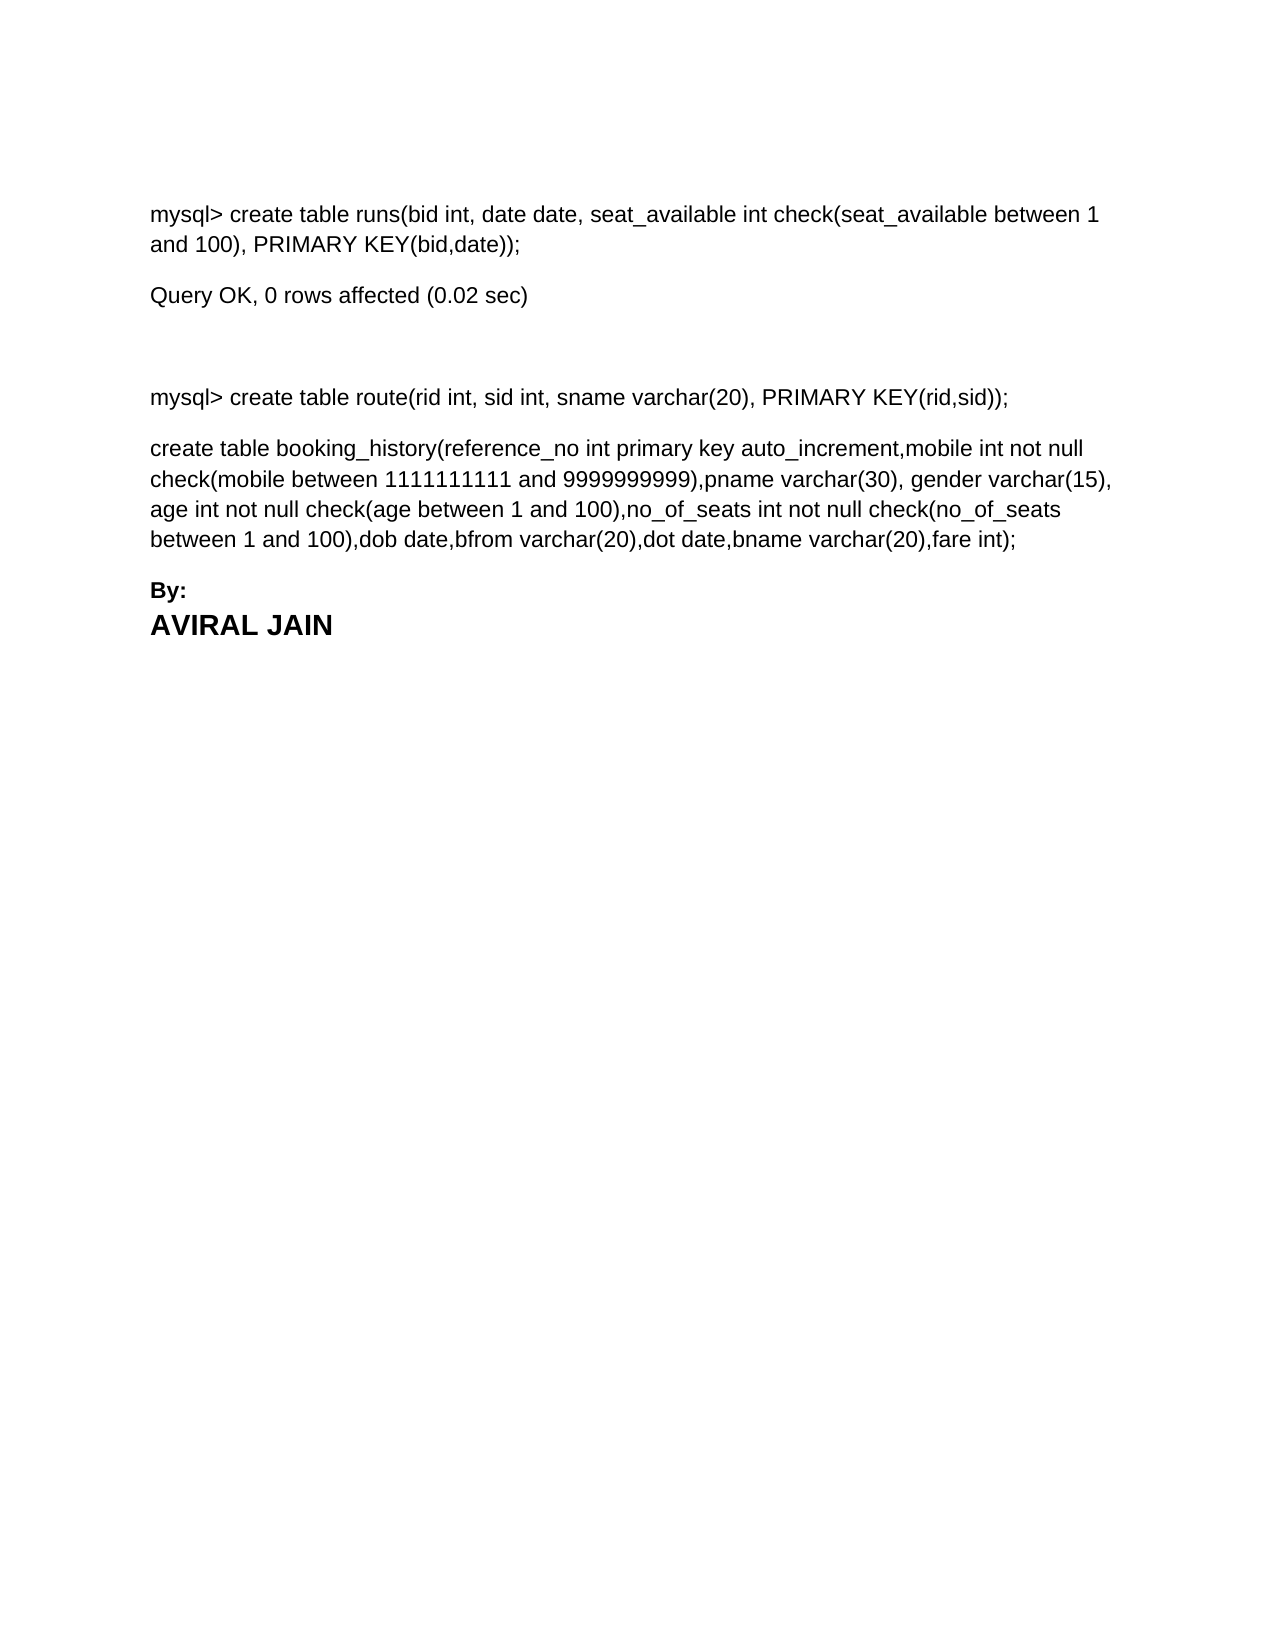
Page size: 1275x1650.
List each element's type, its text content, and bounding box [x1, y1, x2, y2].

text By: AVIRAL JAIN [150, 577, 1125, 720]
text mysql> create table route(rid int, sid int, sname varchar(20), PRIMARY KEY(rid,sid)); [150, 384, 1125, 411]
text mysql> create table runs(bid int, date date, seat_available int check(seat_available between 1 and 100), PRIMARY KEY(bid,date)); [150, 201, 1125, 258]
text create table booking_history(reference_no int primary key auto_increment,mobile int not null check(mobile between 1111111111 and 9999999999),pname varchar(30), gender varchar(15), age int not null check(age between 1 and 100),no_of_seats int not null check(no_of_seats between 1 and 100),dob date,bfrom varchar(20),dot date,bname varchar(20),fare int); [150, 435, 1125, 552]
text Query OK, 0 rows affected (0.02 sec) [150, 282, 1125, 309]
